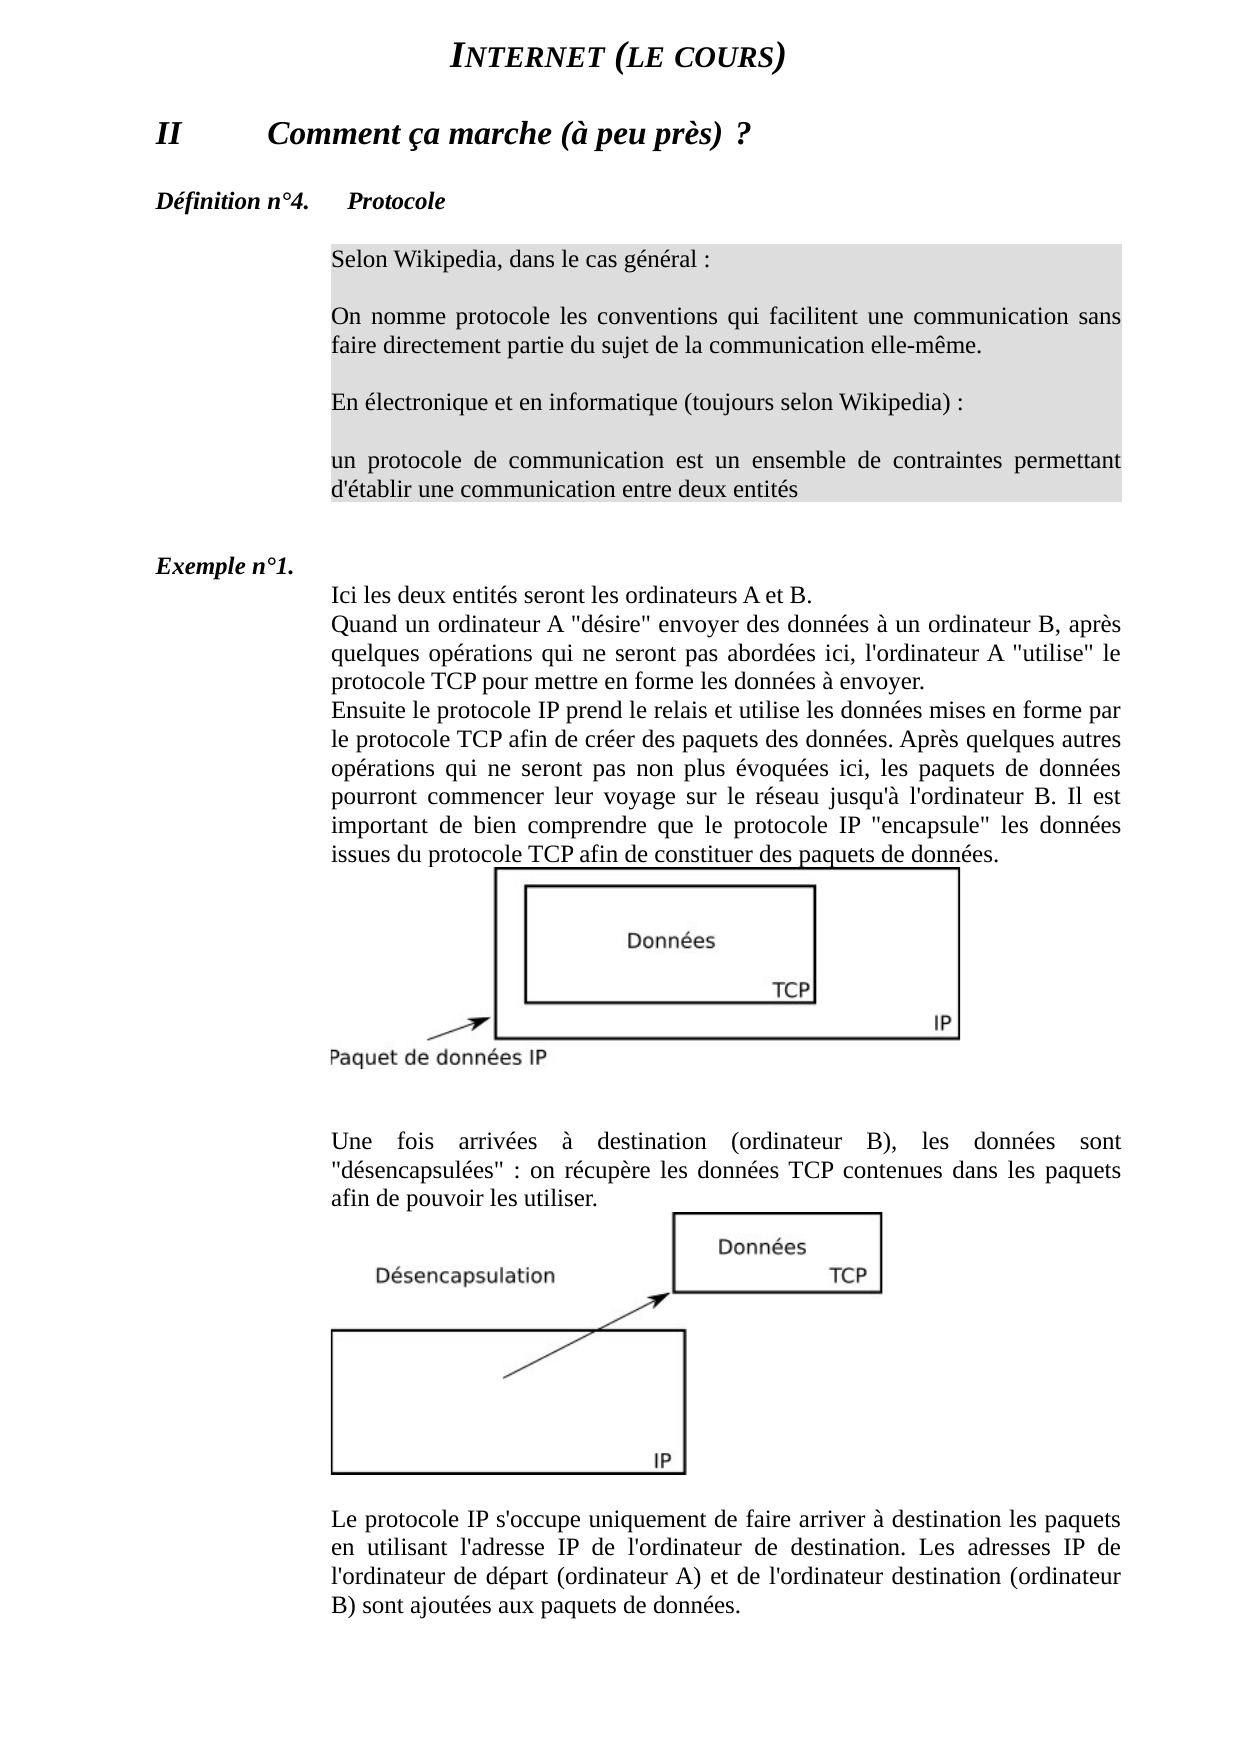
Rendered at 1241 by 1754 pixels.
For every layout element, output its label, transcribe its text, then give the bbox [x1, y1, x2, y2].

text Ici les deux entités seront les ordinateurs A et B. [331, 580, 1122, 609]
subtitle Comment ça marche (à peu près) ? [156, 113, 1122, 151]
text Ensuite le protocole IP prend le relais et utilise les données mises en forme par le protocole TCP afin de créer des paquets des données. Après quelques autres opérations qui ne seront pas non plus évoquées ici, les paquets de données pourront commencer leur voyage sur le réseau jusqu'à l'ordinateur B. Il est important de bien comprendre que le protocole IP "encapsule" les données issues du protocole TCP afin de constituer des paquets de données. [331, 695, 1122, 868]
picture [330, 867, 961, 1069]
text On nomme protocole les conventions qui facilitent une communication sans faire directement partie du sujet de la communication elle-même. [331, 301, 1122, 359]
picture [330, 1212, 883, 1475]
text Une fois arrivées à destination (ordinateur B), les données sont "désencapsulées" : on récupère les données TCP contenues dans les paquets afin de pouvoir les utiliser. [331, 1126, 1122, 1212]
text Selon Wikipedia, dans le cas général : [331, 244, 1122, 272]
text un protocole de communication est un ensemble de contraintes permettant d'établir une communication entre deux entités [331, 445, 1122, 502]
text Le protocole IP s'occupe uniquement de faire arriver à destination les paquets en utilisant l'adresse IP de l'ordinateur de destination. Les adresses IP de l'ordinateur de départ (ordinateur A) et de l'ordinateur destination (ordinateur B) sont ajoutées aux paquets de données. [331, 1504, 1122, 1619]
subtitle Protocole [155, 186, 1122, 215]
text En électronique et en informatique (toujours selon Wikipedia) : [331, 387, 1122, 416]
text Quand un ordinateur A "désire" envoyer des données à un ordinateur B, après quelques opérations qui ne seront pas abordées ici, l'ordinateur A "utilise" le protocole TCP pour mettre en forme les données à envoyer. [331, 609, 1122, 695]
text Internet (le cours) [118, 29, 1122, 78]
